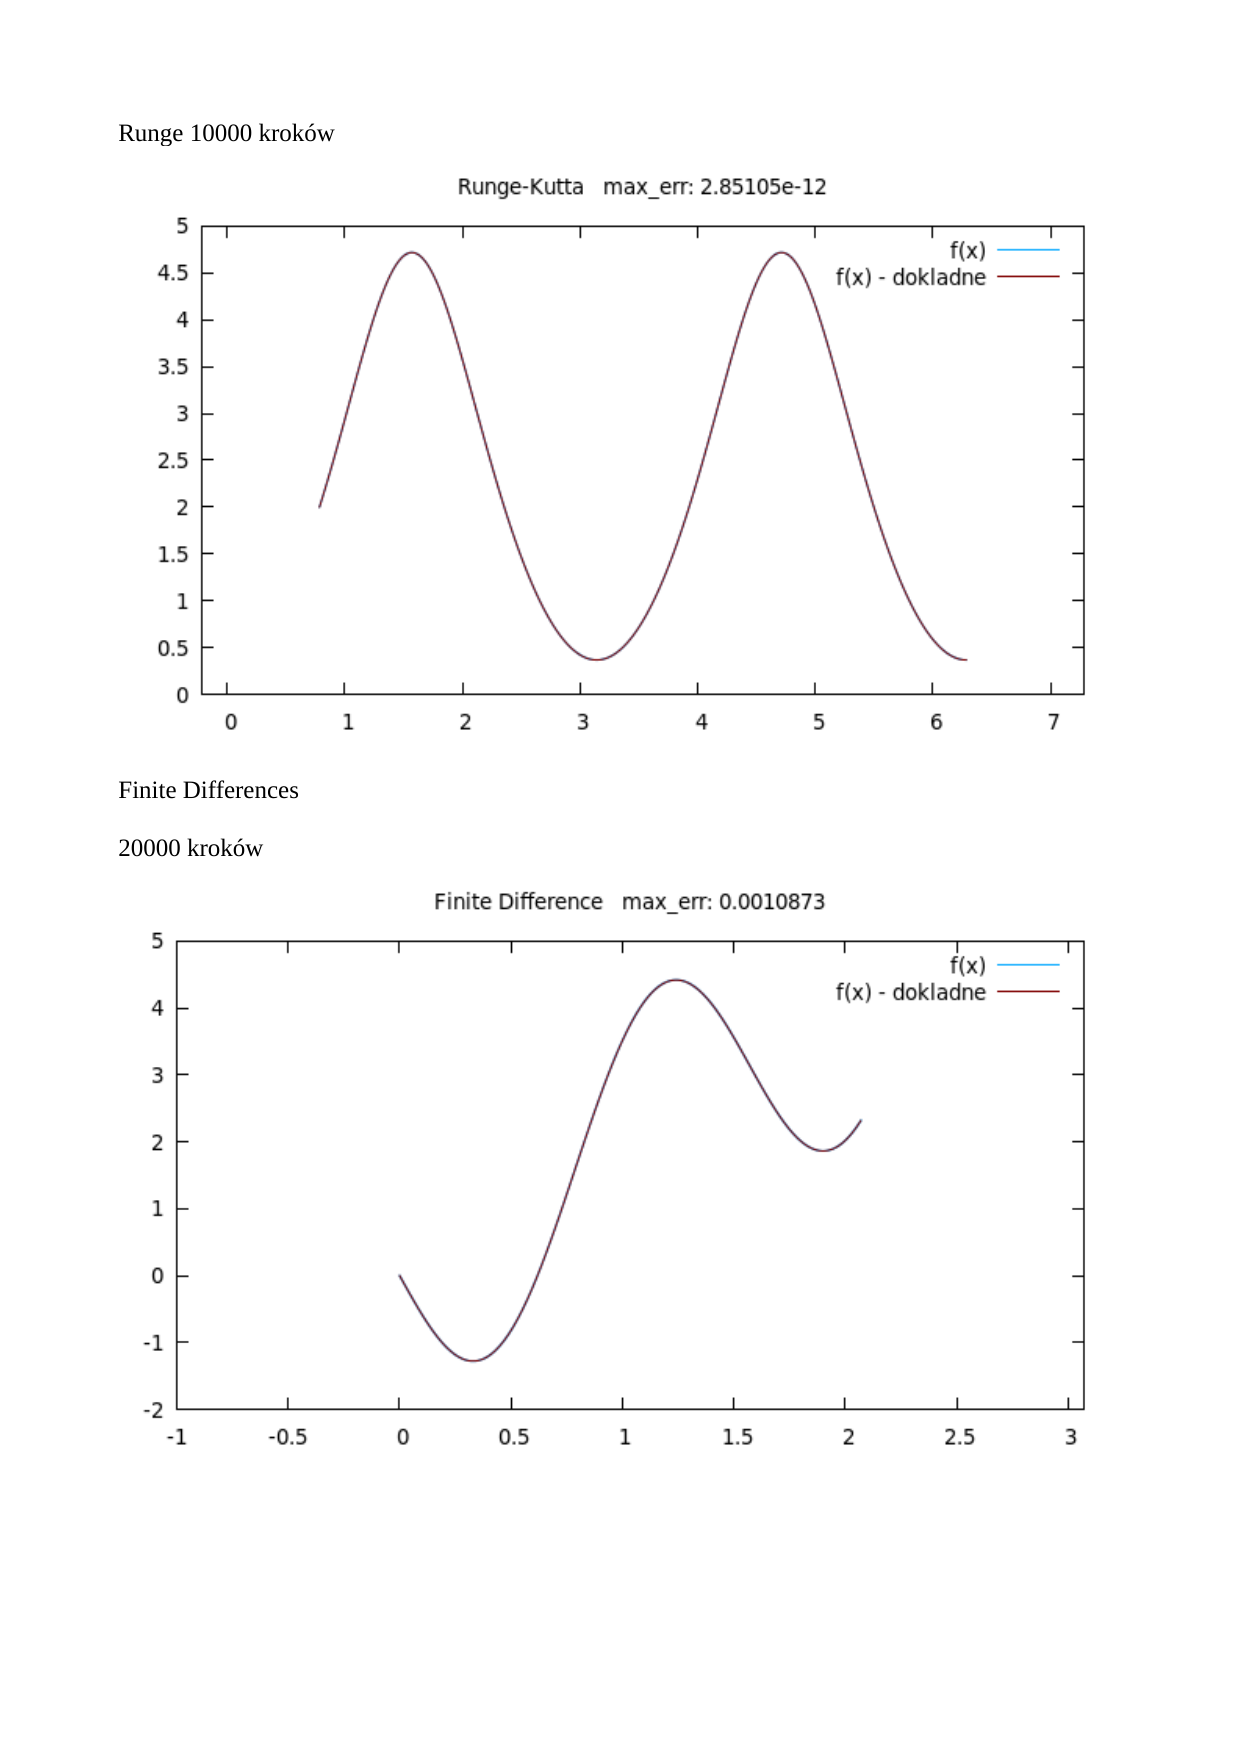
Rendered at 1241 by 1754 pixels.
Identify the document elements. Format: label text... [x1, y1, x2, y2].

picture [120, 861, 1121, 1462]
text 20000 kroków [118, 833, 1122, 862]
picture [120, 146, 1121, 747]
text Finite Differences [118, 776, 1122, 804]
text Runge 10000 kroków [118, 118, 1122, 147]
